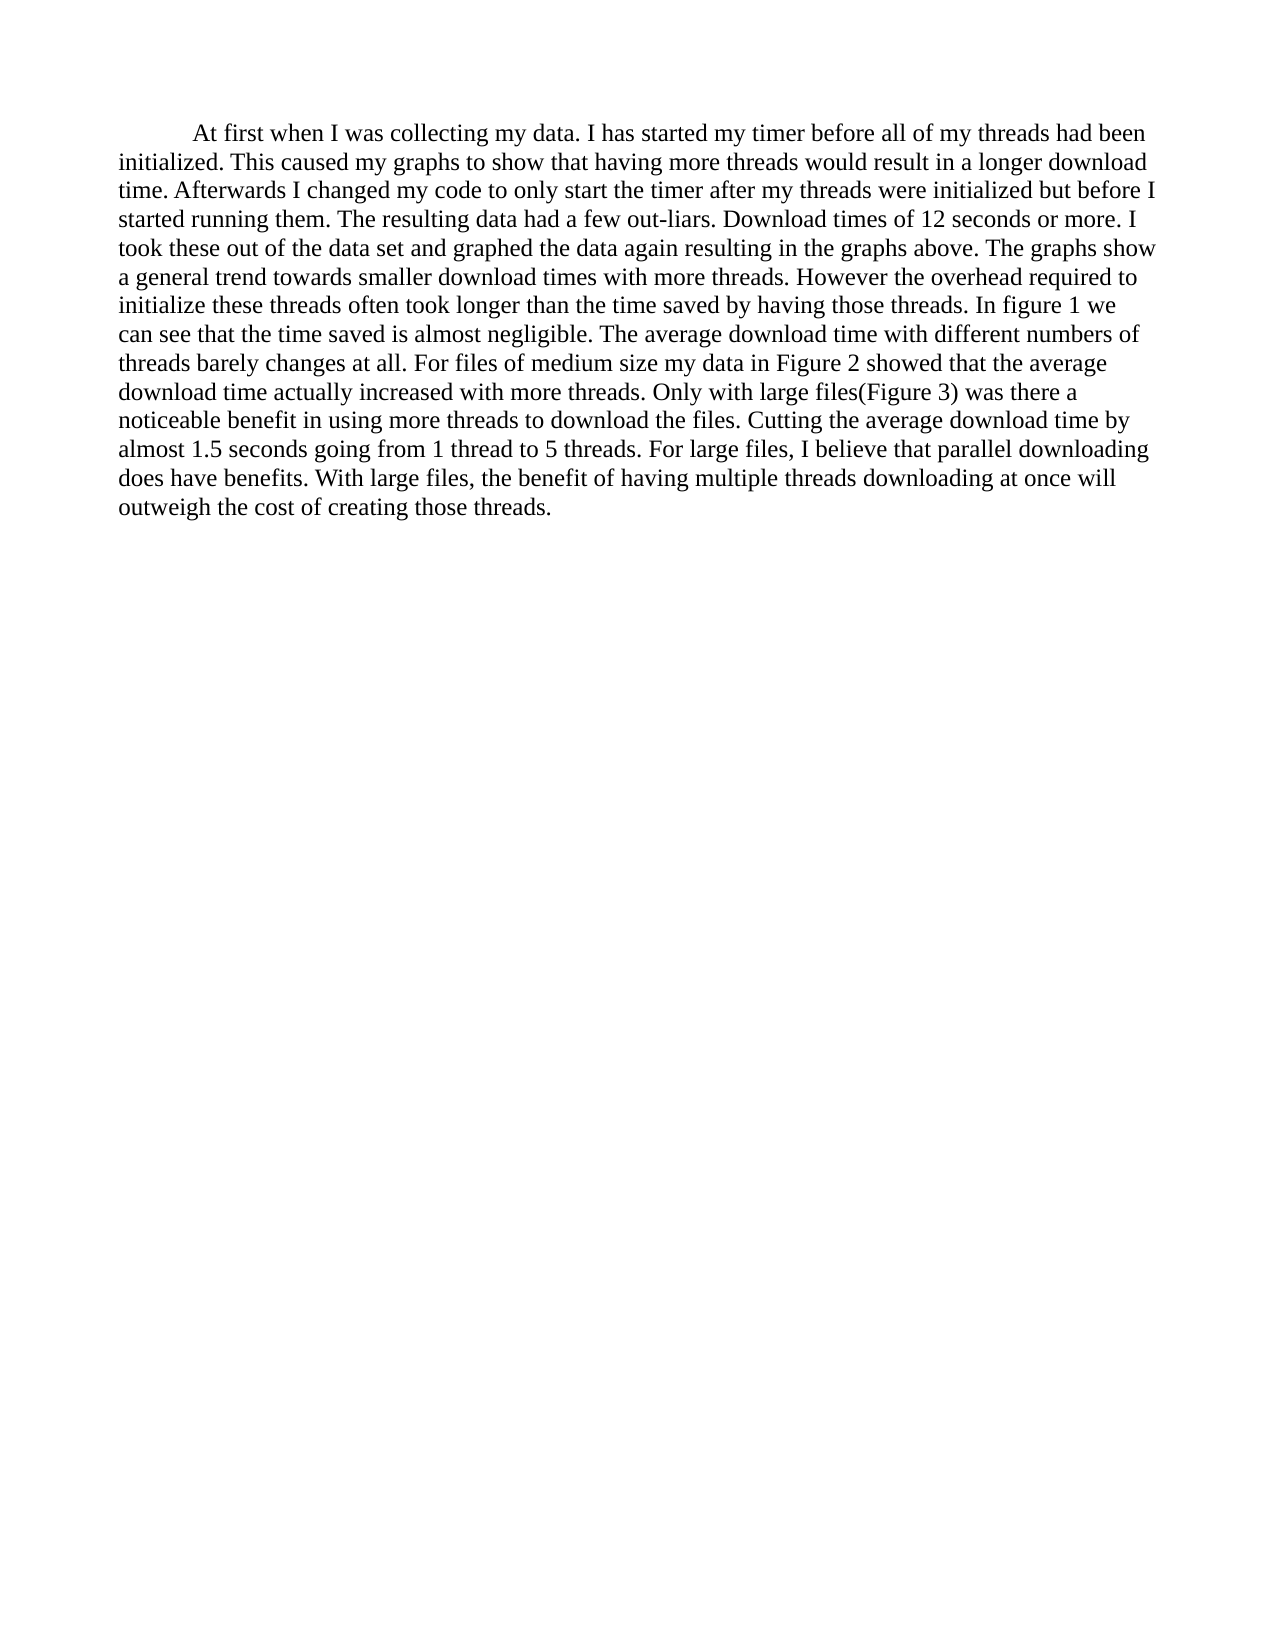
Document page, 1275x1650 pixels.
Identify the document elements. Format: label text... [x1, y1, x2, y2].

text At first when I was collecting my data. I has started my timer before all of my threads had been initialized. This caused my graphs to show that having more threads would result in a longer download time. Afterwards I changed my code to only start the timer after my threads were initialized but before I started running them. The resulting data had a few out-liars. Download times of 12 seconds or more. I took these out of the data set and graphed the data again resulting in the graphs above. The graphs show a general trend towards smaller download times with more threads. However the overhead required to initialize these threads often took longer than the time saved by having those threads. In figure 1 we can see that the time saved is almost negligible. The average download time with different numbers of threads barely changes at all. For files of medium size my data in Figure 2 showed that the average download time actually increased with more threads. Only with large files(Figure 3) was there a noticeable benefit in using more threads to download the files. Cutting the average download time by almost 1.5 seconds going from 1 thread to 5 threads. For large files, I believe that parallel downloading does have benefits. With large files, the benefit of having multiple threads downloading at once will outweigh the cost of creating those threads. [118, 118, 1157, 521]
